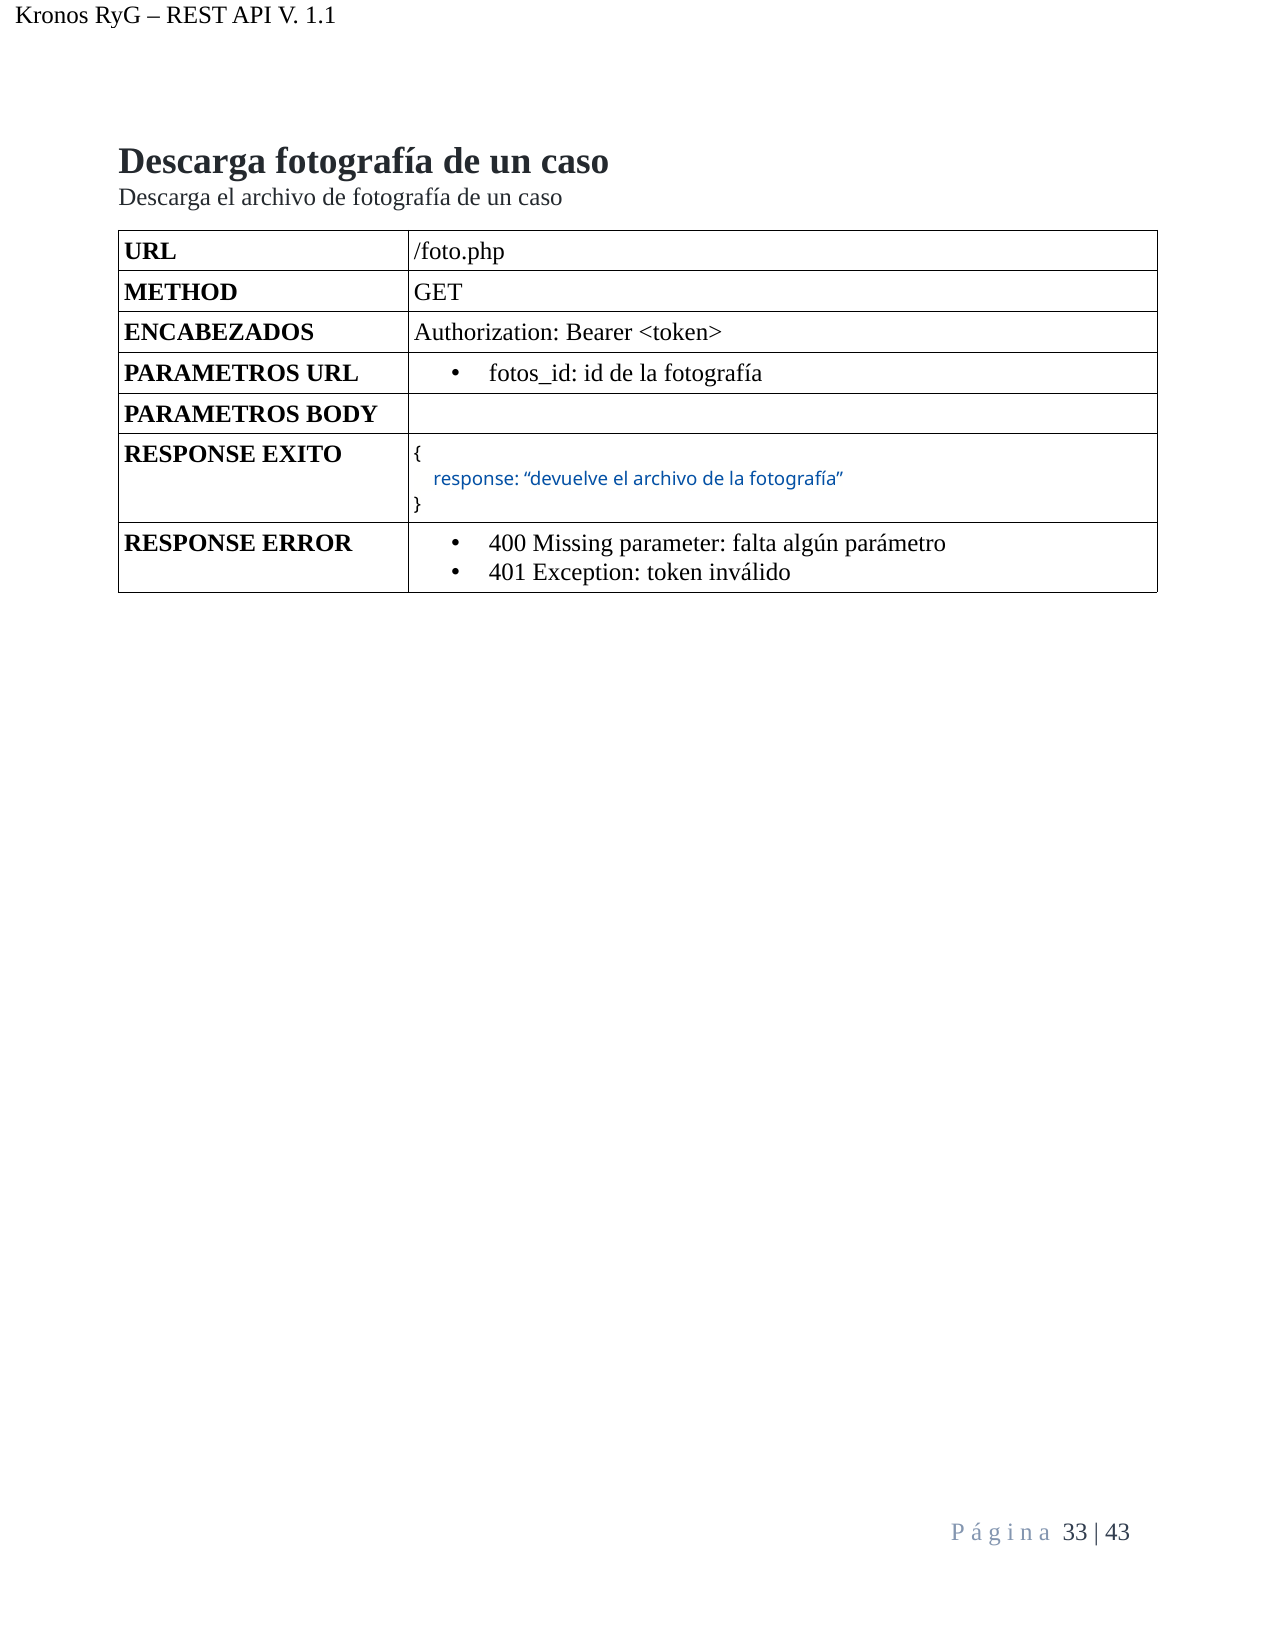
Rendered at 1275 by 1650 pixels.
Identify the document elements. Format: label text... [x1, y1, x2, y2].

table_cell [409, 394, 1157, 433]
table_cell METHOD [119, 271, 408, 311]
text Descarga el archivo de fotografía de un caso [118, 182, 1157, 211]
table_cell PARAMETROS BODY [119, 394, 408, 433]
table_cell 400 Missing parameter: falta algún parámetro 401 Exception: token inválido [409, 523, 1157, 591]
table_cell RESPONSE EXITO [119, 434, 408, 522]
table_cell GET [409, 271, 1157, 311]
subtitle Descarga fotografía de un caso [118, 139, 1157, 182]
table_cell ENCABEZADOS [119, 312, 408, 352]
table_cell Authorization: Bearer <token> [409, 312, 1157, 352]
table_cell PARAMETROS URL [119, 353, 408, 393]
table_header URL [119, 231, 408, 270]
table_header /foto.php [409, 231, 1157, 270]
table_cell { response: “devuelve el archivo de la fotografía” } [409, 434, 1157, 522]
table_cell RESPONSE ERROR [119, 523, 408, 591]
table_cell fotos_id: id de la fotografía [409, 353, 1157, 393]
